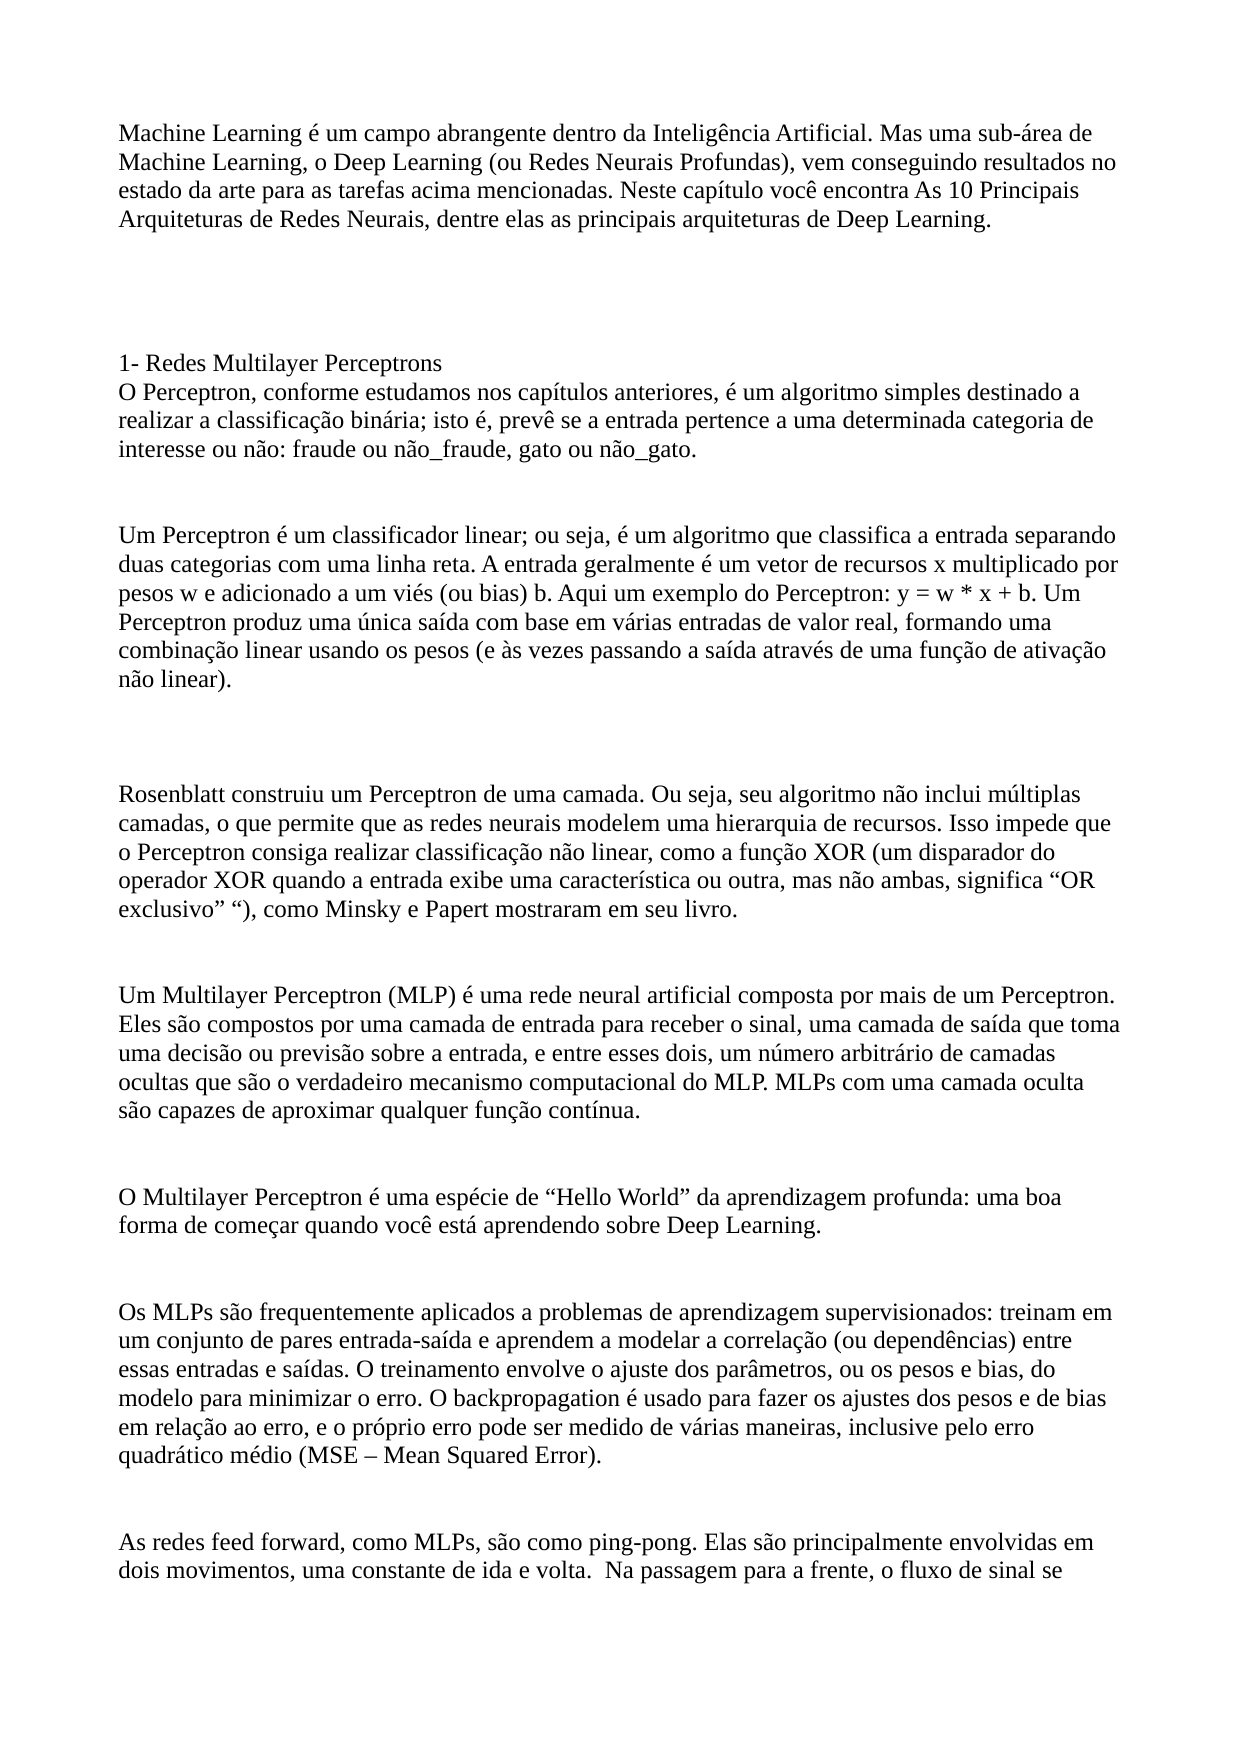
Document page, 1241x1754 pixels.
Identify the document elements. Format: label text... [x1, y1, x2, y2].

text Um Multilayer Perceptron (MLP) é uma rede neural artificial composta por mais de um Perceptron. Eles são compostos por uma camada de entrada para receber o sinal, uma camada de saída que toma uma decisão ou previsão sobre a entrada, e entre esses dois, um número arbitrário de camadas ocultas que são o verdadeiro mecanismo computacional do MLP. MLPs com uma camada oculta são capazes de aproximar qualquer função contínua. [118, 981, 1122, 1124]
text O Perceptron, conforme estudamos nos capítulos anteriores, é um algoritmo simples destinado a realizar a classificação binária; isto é, prevê se a entrada pertence a uma determinada categoria de interesse ou não: fraude ou não_fraude, gato ou não_gato. [118, 377, 1122, 463]
text O Multilayer Perceptron é uma espécie de “Hello World” da aprendizagem profunda: uma boa forma de começar quando você está aprendendo sobre Deep Learning. [118, 1182, 1122, 1239]
text Machine Learning é um campo abrangente dentro da Inteligência Artificial. Mas uma sub-área de Machine Learning, o Deep Learning (ou Redes Neurais Profundas), vem conseguindo resultados no estado da arte para as tarefas acima mencionadas. Neste capítulo você encontra As 10 Principais Arquiteturas de Redes Neurais, dentre elas as principais arquiteturas de Deep Learning. [118, 118, 1122, 233]
text As redes feed forward, como MLPs, são como ping-pong. Elas são principalmente envolvidas em dois movimentos, uma constante de ida e volta. Na passagem para a frente, o fluxo de sinal se [118, 1527, 1122, 1584]
text Um Perceptron é um classificador linear; ou seja, é um algoritmo que classifica a entrada separando duas categorias com uma linha reta. A entrada geralmente é um vetor de recursos x multiplicado por pesos w e adicionado a um viés (ou bias) b. Aqui um exemplo do Perceptron: y = w * x + b. Um Perceptron produz uma única saída com base em várias entradas de valor real, formando uma combinação linear usando os pesos (e às vezes passando a saída através de uma função de ativação não linear). [118, 521, 1122, 693]
text Os MLPs são frequentemente aplicados a problemas de aprendizagem supervisionados: treinam em um conjunto de pares entrada-saída e aprendem a modelar a correlação (ou dependências) entre essas entradas e saídas. O treinamento envolve o ajuste dos parâmetros, ou os pesos e bias, do modelo para minimizar o erro. O backpropagation é usado para fazer os ajustes dos pesos e de bias em relação ao erro, e o próprio erro pode ser medido de várias maneiras, inclusive pelo erro quadrático médio (MSE – Mean Squared Error). [118, 1297, 1122, 1469]
text Rosenblatt construiu um Perceptron de uma camada. Ou seja, seu algoritmo não inclui múltiplas camadas, o que permite que as redes neurais modelem uma hierarquia de recursos. Isso impede que o Perceptron consiga realizar classificação não linear, como a função XOR (um disparador do operador XOR quando a entrada exibe uma característica ou outra, mas não ambas, significa “OR exclusivo” “), como Minsky e Papert mostraram em seu livro. [118, 779, 1122, 923]
text 1- Redes Multilayer Perceptrons [118, 348, 1122, 377]
